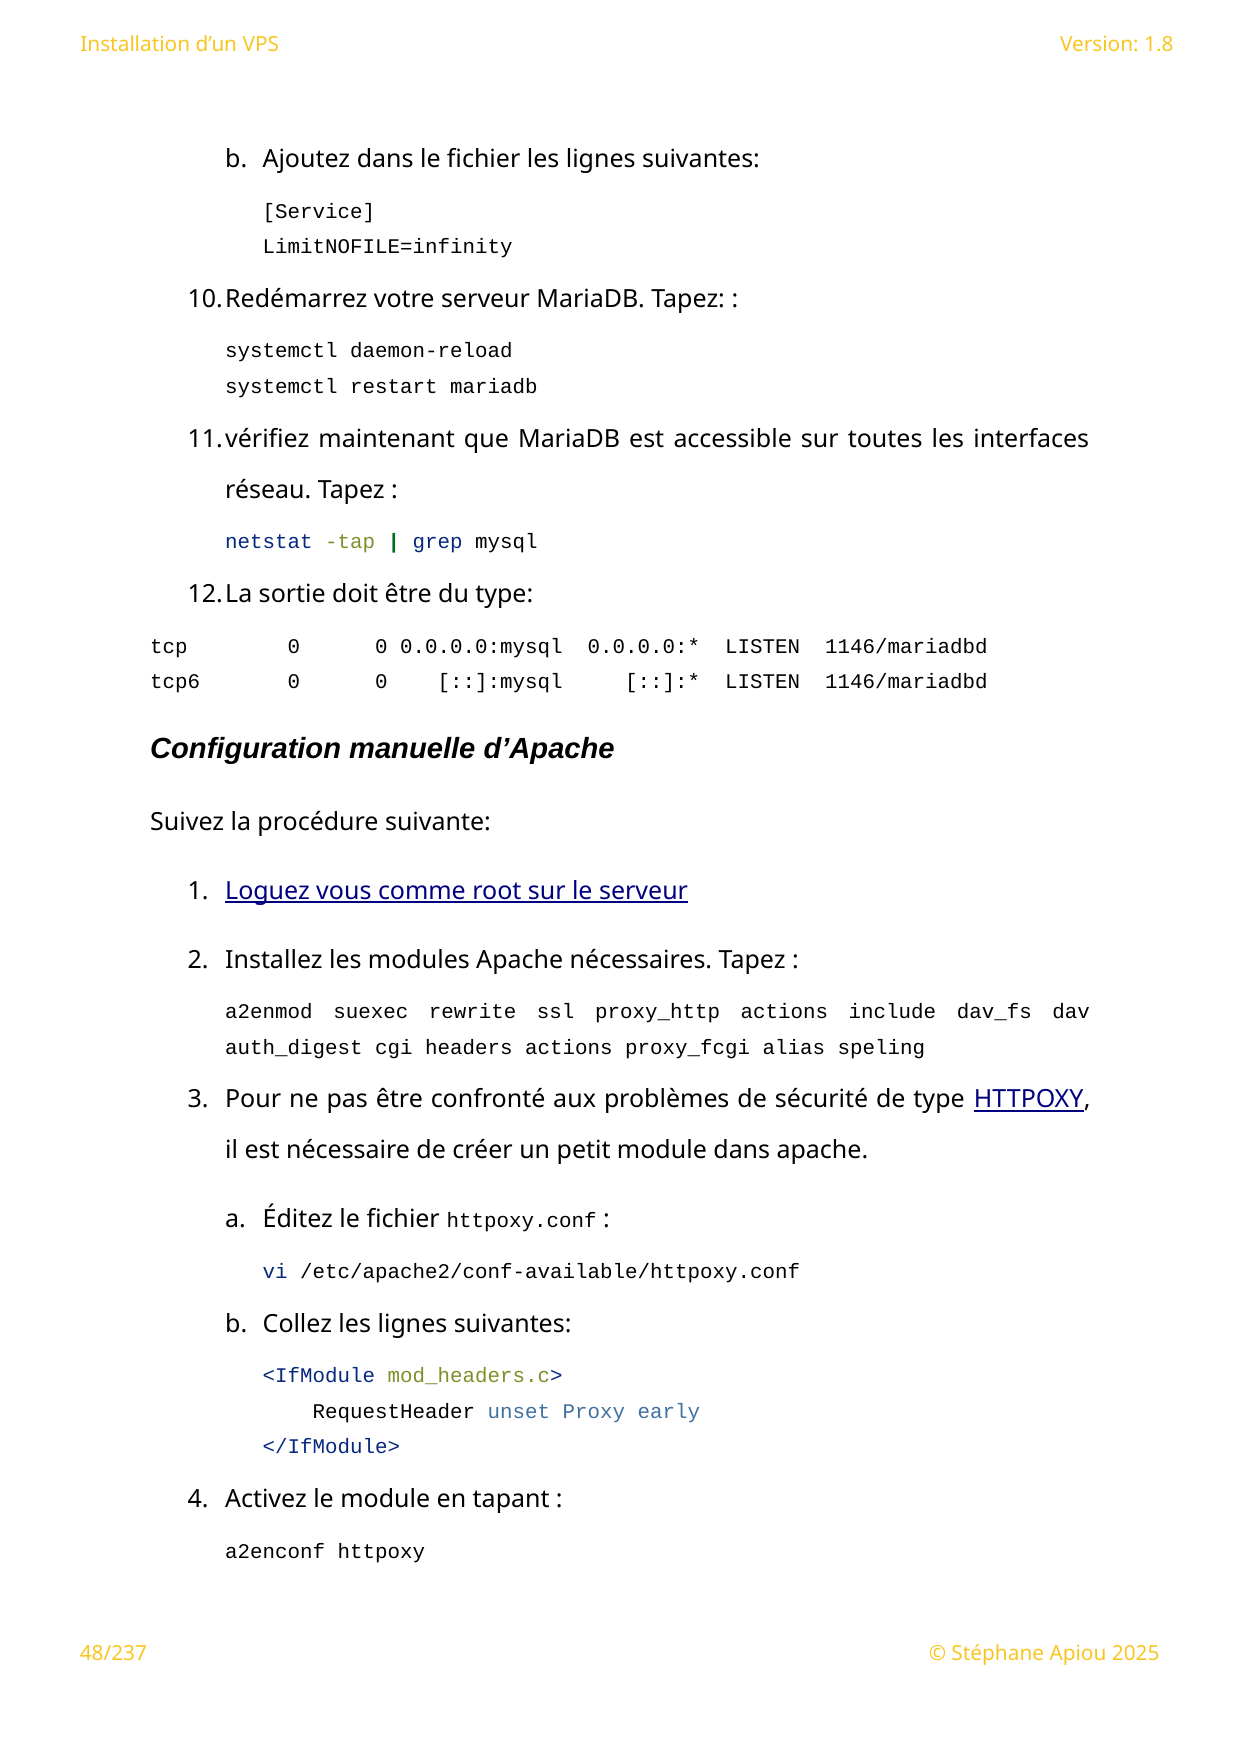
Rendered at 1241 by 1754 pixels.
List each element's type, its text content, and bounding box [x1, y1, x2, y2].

list Activez le module en tapant : [187, 1481, 1090, 1515]
list Loguez vous comme root sur le serveur [187, 872, 1090, 906]
subtitle Configuration manuelle d’Apache [150, 732, 1090, 765]
text tcp 0 0 0.0.0.0:mysql 0.0.0.0:* LISTEN 1146/mariadbd [150, 636, 1090, 659]
list systemctl daemon-reload [187, 341, 1090, 364]
list a2enmod suexec rewrite ssl proxy_http actions include dav_fs dav auth_digest cgi headers actions proxy_fcgi alias speling [187, 1001, 1090, 1060]
list Ajoutez dans le fichier les lignes suivantes: [225, 141, 1090, 175]
list vi /etc/apache2/conf-available/httpoxy.conf [225, 1261, 1090, 1285]
text Suivez la procédure suivante: [150, 803, 1090, 837]
list Collez les lignes suivantes: [225, 1305, 1090, 1339]
list netstat -tap | grep mysql [187, 531, 1090, 555]
list systemctl restart mariadb [187, 376, 1090, 399]
list vérifiez maintenant que MariaDB est accessible sur toutes les interfaces réseau. Tapez : [187, 420, 1090, 505]
text tcp6 0 0 [::]:mysql [::]:* LISTEN 1146/mariadbd [150, 671, 1090, 695]
list <IfModule mod_headers.c> [225, 1365, 1090, 1389]
list La sortie doit être du type: [187, 576, 1090, 610]
list LimitNOFILE=infinity [225, 236, 1090, 260]
list Installez les modules Apache nécessaires. Tapez : [187, 941, 1090, 975]
list </IfModule> [225, 1436, 1090, 1460]
list Éditez le fichier httpoxy.conf : [225, 1201, 1090, 1235]
list RequestHeader unset Proxy early [225, 1401, 1090, 1424]
list a2enconf httpoxy [187, 1541, 1090, 1564]
list Redémarrez votre serveur MariaDB. Tapez: : [187, 281, 1090, 314]
list [Service] [225, 201, 1090, 224]
list Pour ne pas être confronté aux problèmes de sécurité de type HTTPOXY, il est nécessaire de créer un petit module dans apache. [187, 1081, 1090, 1166]
